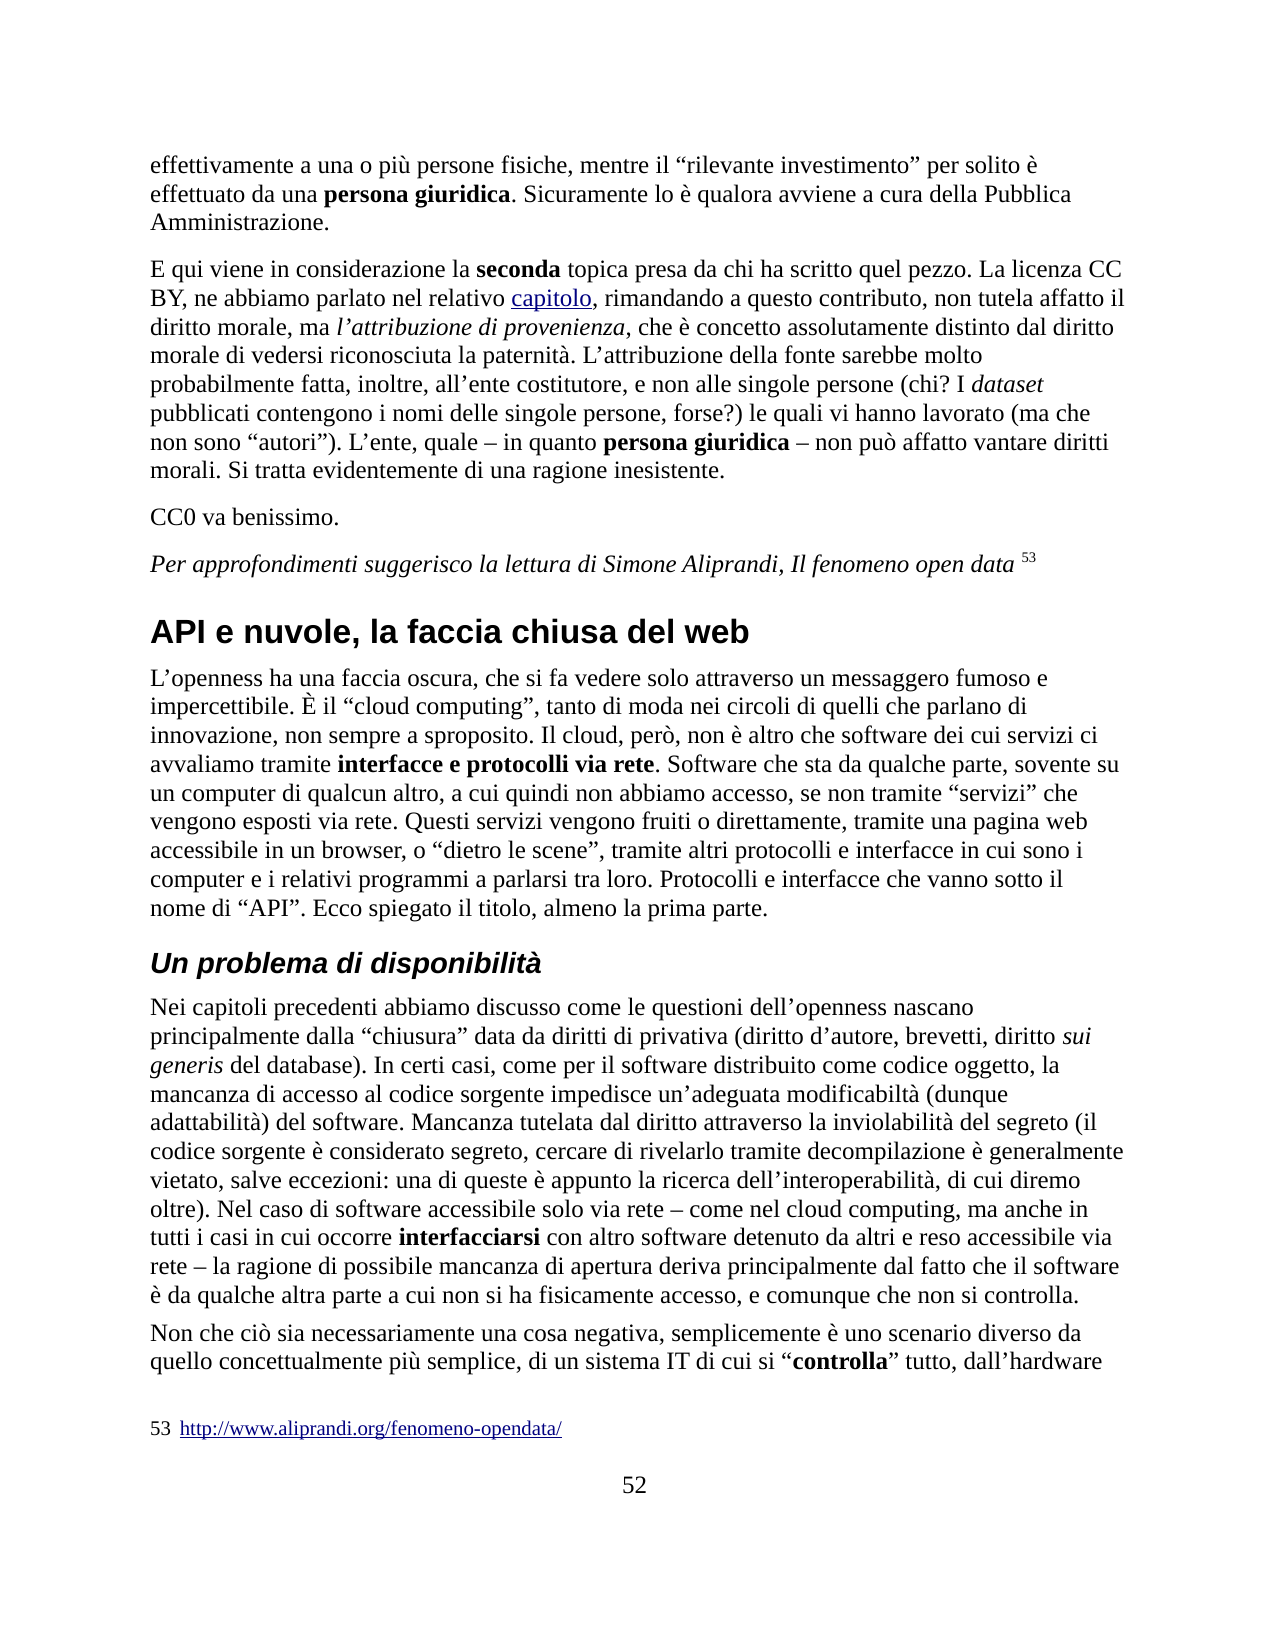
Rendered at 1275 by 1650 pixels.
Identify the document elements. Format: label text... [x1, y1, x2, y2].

text E qui viene in considerazione la seconda topica presa da chi ha scritto quel pezzo. La licenza CC BY, ne abbiamo parlato nel relativo capitolo, rimandando a questo contributo, non tutela affatto il diritto morale, ma l’attribuzione di provenienza, che è concetto assolutamente distinto dal diritto morale di vedersi riconosciuta la paternità. L’attribuzione della fonte sarebbe molto probabilmente fatta, inoltre, all’ente costitutore, e non alle singole persone (chi? I dataset pubblicati contengono i nomi delle singole persone, forse?) le quali vi hanno lavorato (ma che non sono “autori”). L’ente, quale – in quanto persona giuridica – non può affatto vantare diritti morali. Si tratta evidentemente di una ragione inesistente. [150, 254, 1125, 484]
text Nei capitoli precedenti abbiamo discusso come le questioni dell’openness nascano principalmente dalla “chiusura” data da diritti di privativa (diritto d’autore, brevetti, diritto sui generis del database). In certi casi, come per il software distribuito come codice oggetto, la mancanza di accesso al codice sorgente impedisce un’adeguata modificabiltà (dunque adattabilità) del software. Mancanza tutelata dal diritto attraverso la inviolabilità del segreto (il codice sorgente è considerato segreto, cercare di rivelarlo tramite decompilazione è generalmente vietato, salve eccezioni: una di queste è appunto la ricerca dell’interoperabilità, di cui diremo oltre). Nel caso di software accessibile solo via rete – come nel cloud computing, ma anche in tutti i casi in cui occorre interfacciarsi con altro software detenuto da altri e reso accessibile via rete – la ragione di possibile mancanza di apertura deriva principalmente dal fatto che il software è da qualche altra parte a cui non si ha fisicamente accesso, e comunque che non si controlla. [150, 992, 1125, 1309]
text Per approfondimenti suggerisco la lettura di Simone Aliprandi, Il fenomeno open data [150, 549, 1125, 577]
text CC0 va benissimo. [150, 502, 1125, 531]
text effettivamente a una o più persone fisiche, mentre il “rilevante investimento” per solito è effettuato da una persona giuridica. Sicuramente lo è qualora avviene a cura della Pubblica Amministrazione. [150, 150, 1125, 236]
text http://www.aliprandi.org/fenomeno-opendata/ [150, 1416, 1125, 1440]
text L’openness ha una faccia oscura, che si fa vedere solo attraverso un messaggero fumoso e impercettibile. È il “cloud computing”, tanto di moda nei circoli di quelli che parlano di innovazione, non sempre a sproposito. Il cloud, però, non è altro che software dei cui servizi ci avvaliamo tramite interfacce e protocolli via rete. Software che sta da qualche parte, sovente su un computer di qualcun altro, a cui quindi non abbiamo accesso, se non tramite “servizi” che vengono esposti via rete. Questi servizi vengono fruiti o direttamente, tramite una pagina web accessibile in un browser, o “dietro le scene”, tramite altri protocolli e interfacce in cui sono i computer e i relativi programmi a parlarsi tra loro. Protocolli e interfacce che vanno sotto il nome di “API”. Ecco spiegato il titolo, almeno la prima parte. [150, 663, 1125, 921]
text Non che ciò sia necessariamente una cosa negativa, semplicemente è uno scenario diverso da quello concettualmente più semplice, di un sistema IT di cui si “controlla” tutto, dall’hardware [150, 1318, 1125, 1375]
subtitle Un problema di disponibilità [150, 946, 1125, 980]
subtitle API e nuvole, la faccia chiusa del web [150, 611, 1125, 650]
